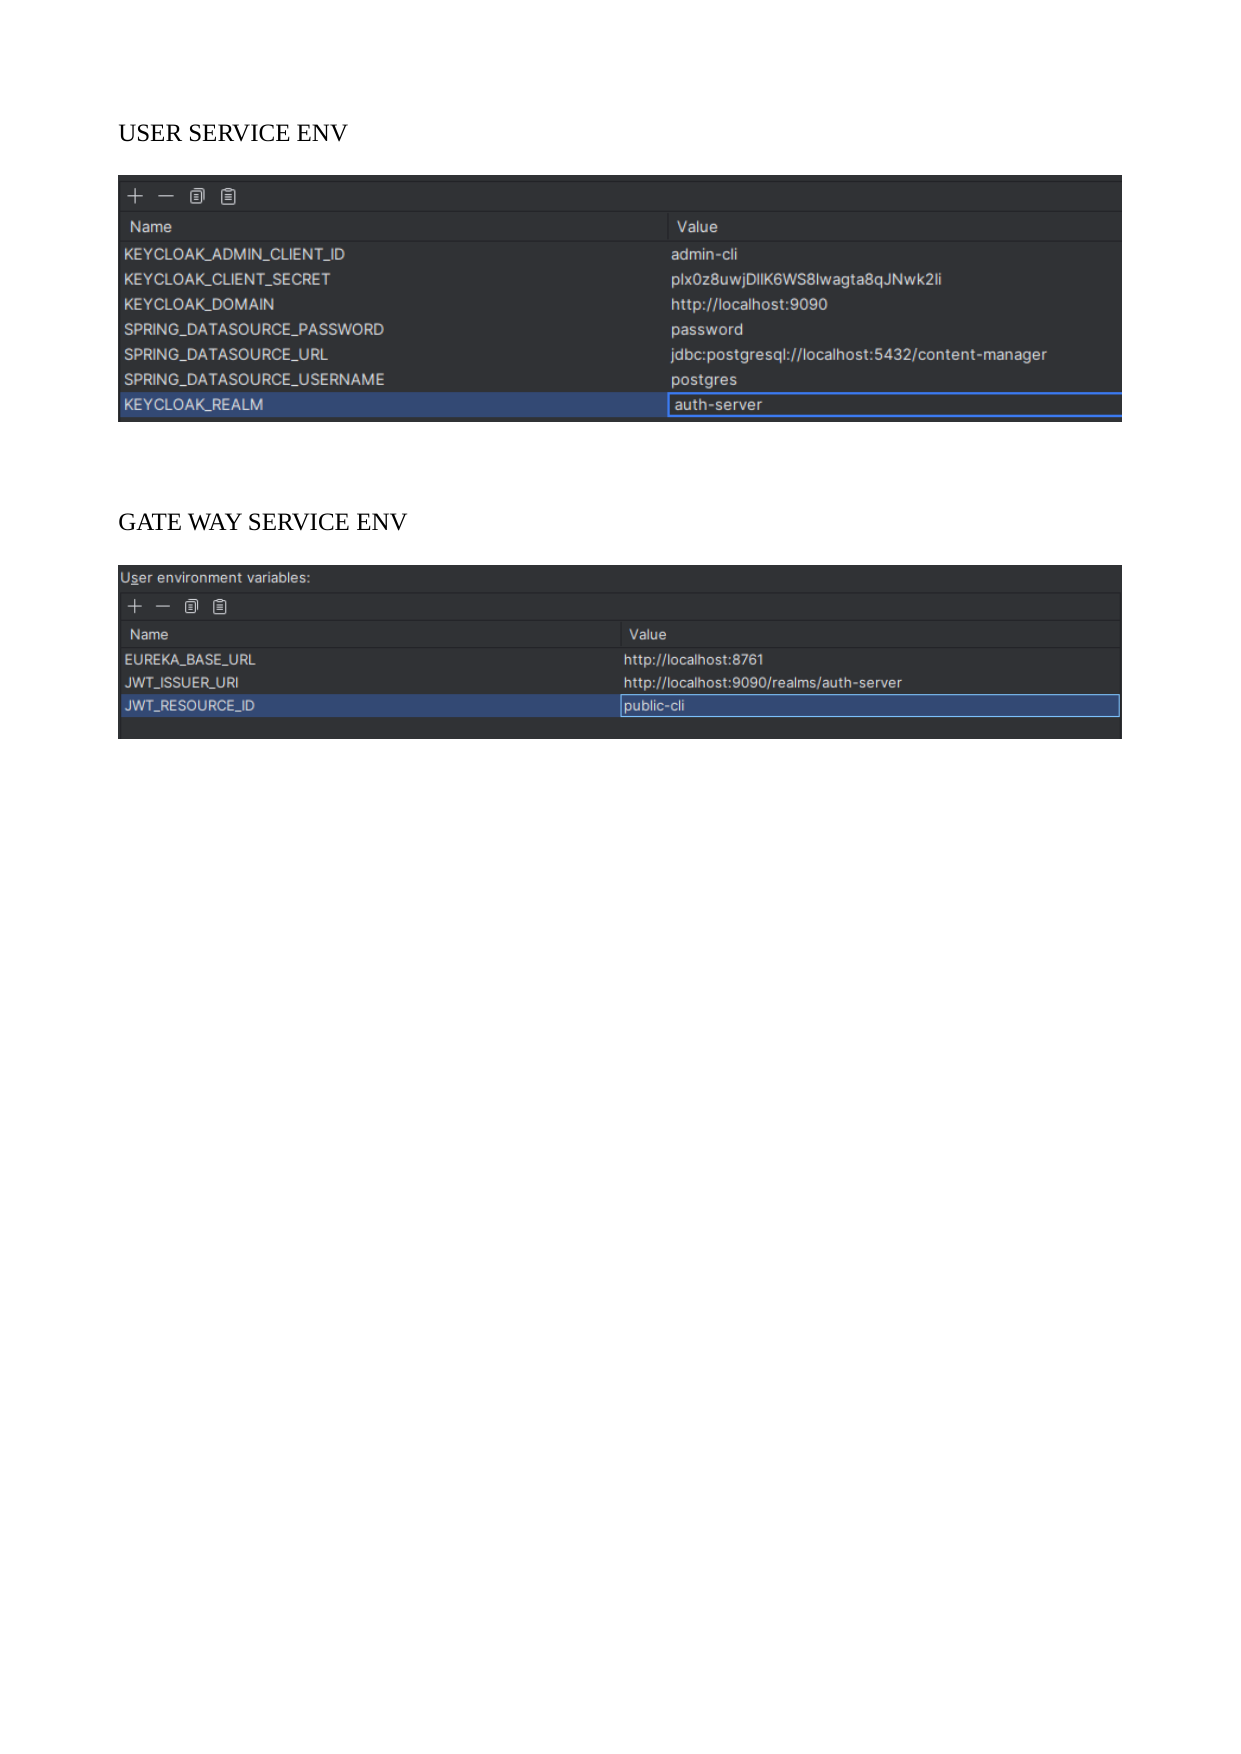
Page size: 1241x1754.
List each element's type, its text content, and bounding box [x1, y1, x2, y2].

picture [118, 175, 1122, 422]
text USER SERVICE ENV [118, 118, 1122, 147]
text GATE WAY SERVICE ENV [118, 507, 1122, 536]
picture [118, 565, 1122, 739]
